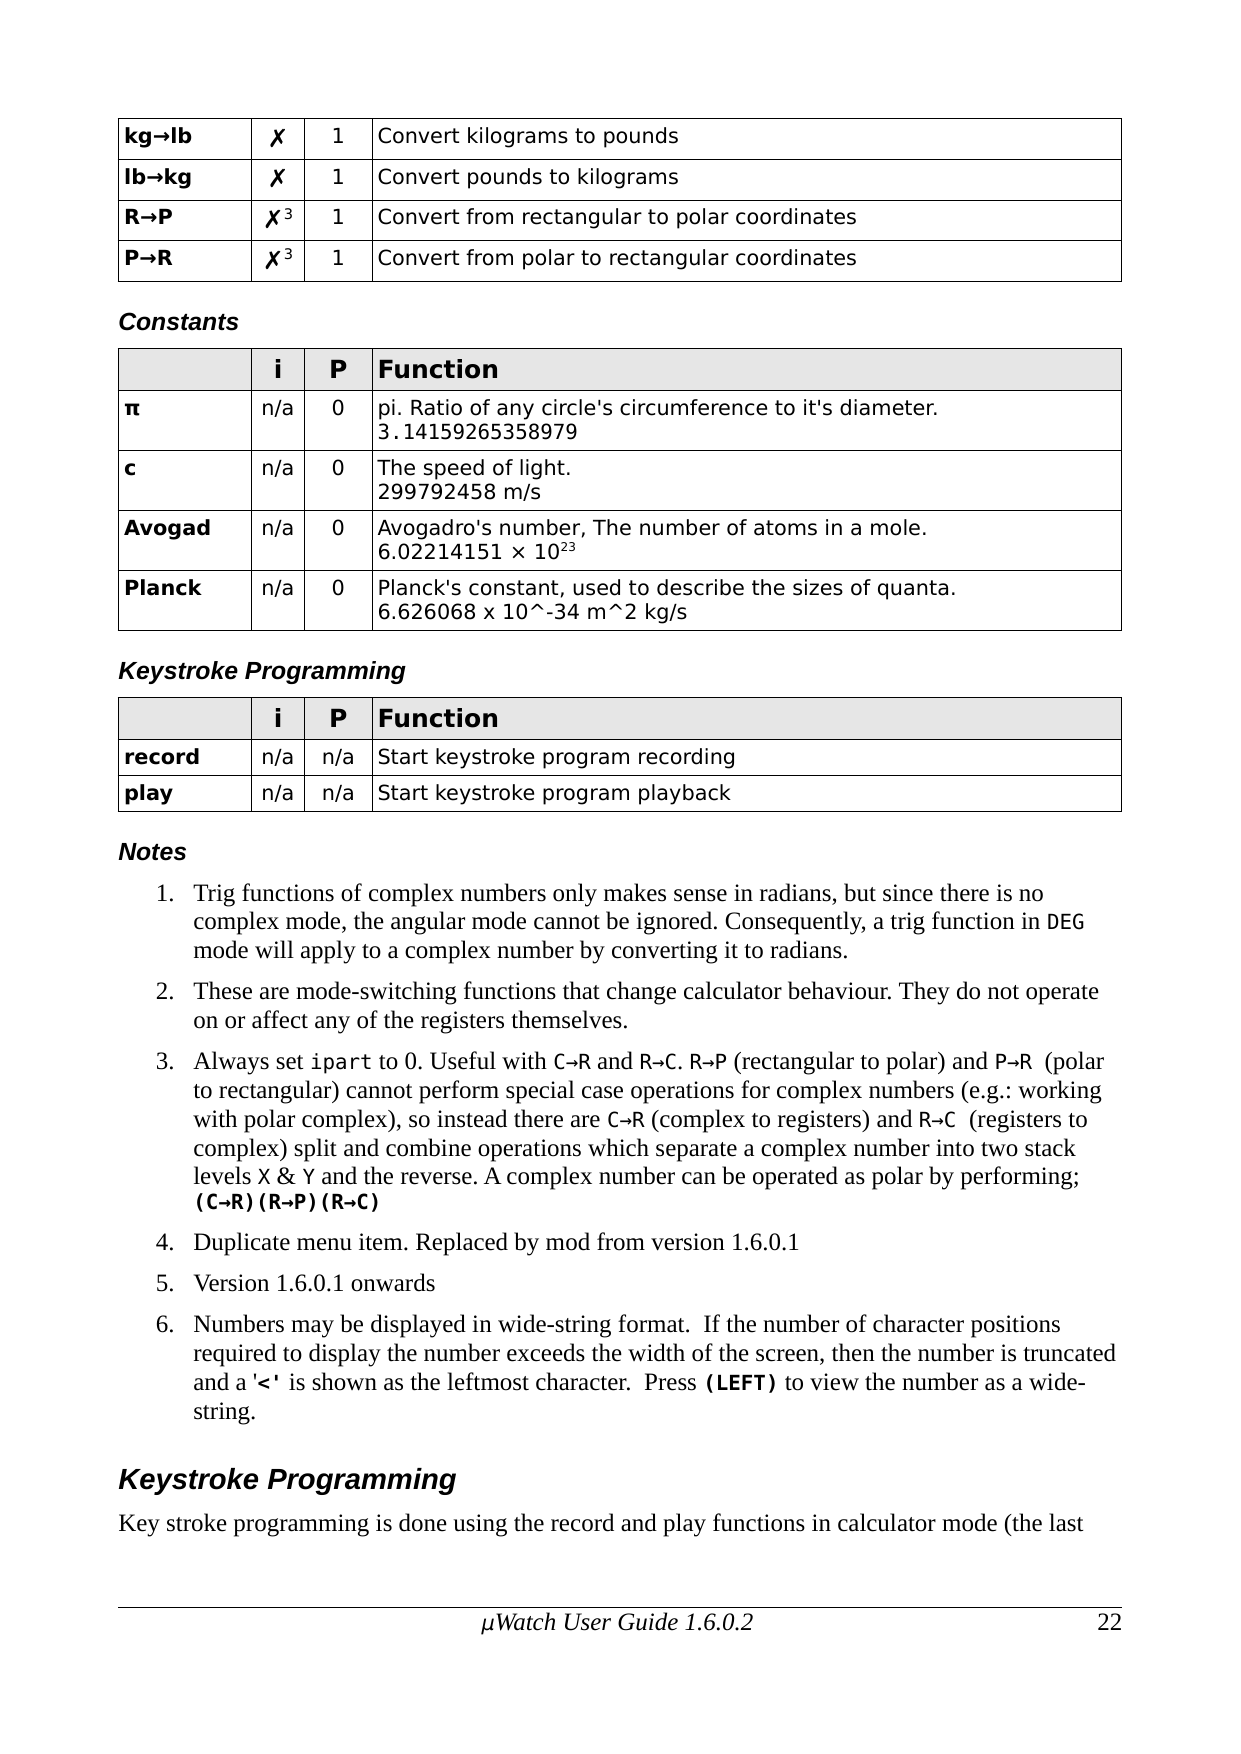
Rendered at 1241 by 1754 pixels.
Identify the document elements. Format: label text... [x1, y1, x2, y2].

table_header [119, 349, 251, 390]
table_cell π [119, 391, 251, 450]
list Always set ipart to 0. Useful with C→R and R→C. R→P (rectangular to polar) and P→R (polar to rectangular) cannot perform special case operations for complex numbers (e.g.: working with polar complex), so instead there are C→R (complex to registers) and R→C (registers to complex) split and combine operations which separate a complex number into two stack levels X & Y and the reverse. A complex number can be operated as polar by performing; (C→R)(R→P)(R→C) [156, 1046, 1122, 1214]
table_header [119, 698, 251, 739]
list These are mode-switching functions that change calculator behaviour. They do not operate on or affect any of the registers themselves. [156, 976, 1122, 1034]
table_cell 0 [305, 391, 372, 450]
table_cell n/a [252, 776, 304, 811]
table_cell record [119, 740, 251, 775]
table_cell Planck's constant, used to describe the sizes of quanta. 6.626068 x 10^-34 m^2 kg/s [373, 571, 1121, 630]
table_header Function [373, 698, 1121, 739]
table_cell P→R [119, 241, 251, 281]
subtitle Keystroke Programming [118, 656, 1122, 685]
table_cell 1 [305, 241, 372, 281]
table_cell Convert kilograms to pounds [373, 119, 1121, 159]
table_cell Avogad [119, 511, 251, 570]
table_cell ✗3 [252, 201, 304, 240]
table_cell play [119, 776, 251, 811]
table_header Function [373, 349, 1121, 390]
table_cell kg→lb [119, 119, 251, 159]
table_cell Start keystroke program recording [373, 740, 1121, 775]
table_cell 1 [305, 160, 372, 199]
table_header P [305, 698, 372, 739]
list Version 1.6.0.1 onwards [156, 1268, 1122, 1297]
table_cell 1 [305, 119, 372, 159]
subtitle Notes [118, 837, 1122, 865]
table_cell The speed of light. 299792458 m/s [373, 451, 1121, 510]
table_cell n/a [252, 571, 304, 630]
table_cell c [119, 451, 251, 510]
table_cell lb→kg [119, 160, 251, 199]
table_cell n/a [252, 511, 304, 570]
table_cell Convert pounds to kilograms [373, 160, 1121, 199]
table_cell 0 [305, 571, 372, 630]
table_cell n/a [305, 776, 372, 811]
table_cell n/a [305, 740, 372, 775]
table_cell n/a [252, 451, 304, 510]
text Key stroke programming is done using the record and play functions in calculator mode (the last [118, 1508, 1122, 1537]
subtitle Keystroke Programming [118, 1462, 1122, 1496]
subtitle Constants [118, 307, 1122, 336]
table_cell 1 [305, 201, 372, 240]
table_cell Start keystroke program playback [373, 776, 1121, 811]
table_cell Convert from rectangular to polar coordinates [373, 201, 1121, 240]
table_cell ✗3 [252, 241, 304, 281]
table_cell Avogadro's number, The number of atoms in a mole. 6.02214151 × 1023 [373, 511, 1121, 570]
list Duplicate menu item. Replaced by mod from version 1.6.0.1 [156, 1227, 1122, 1256]
table_header P [305, 349, 372, 390]
table_header i [252, 349, 304, 390]
table_cell n/a [252, 391, 304, 450]
table_cell 0 [305, 451, 372, 510]
table_cell pi. Ratio of any circle's circumference to it's diameter. 3.14159265358979 [373, 391, 1121, 450]
table_cell Convert from polar to rectangular coordinates [373, 241, 1121, 281]
table_cell Planck [119, 571, 251, 630]
table_cell ✗ [252, 160, 304, 199]
table_cell R→P [119, 201, 251, 240]
list Trig functions of complex numbers only makes sense in radians, but since there is no complex mode, the angular mode cannot be ignored. Consequently, a trig function in DEG mode will apply to a complex number by converting it to radians. [156, 878, 1122, 964]
list Numbers may be displayed in wide-string format. If the number of character positions required to display the number exceeds the width of the screen, then the number is truncated and a '<' is shown as the leftmost character. Press (LEFT) to view the number as a wide-string. [156, 1309, 1122, 1424]
table_cell n/a [252, 740, 304, 775]
table_header i [252, 698, 304, 739]
table_cell ✗ [252, 119, 304, 159]
table_cell 0 [305, 511, 372, 570]
